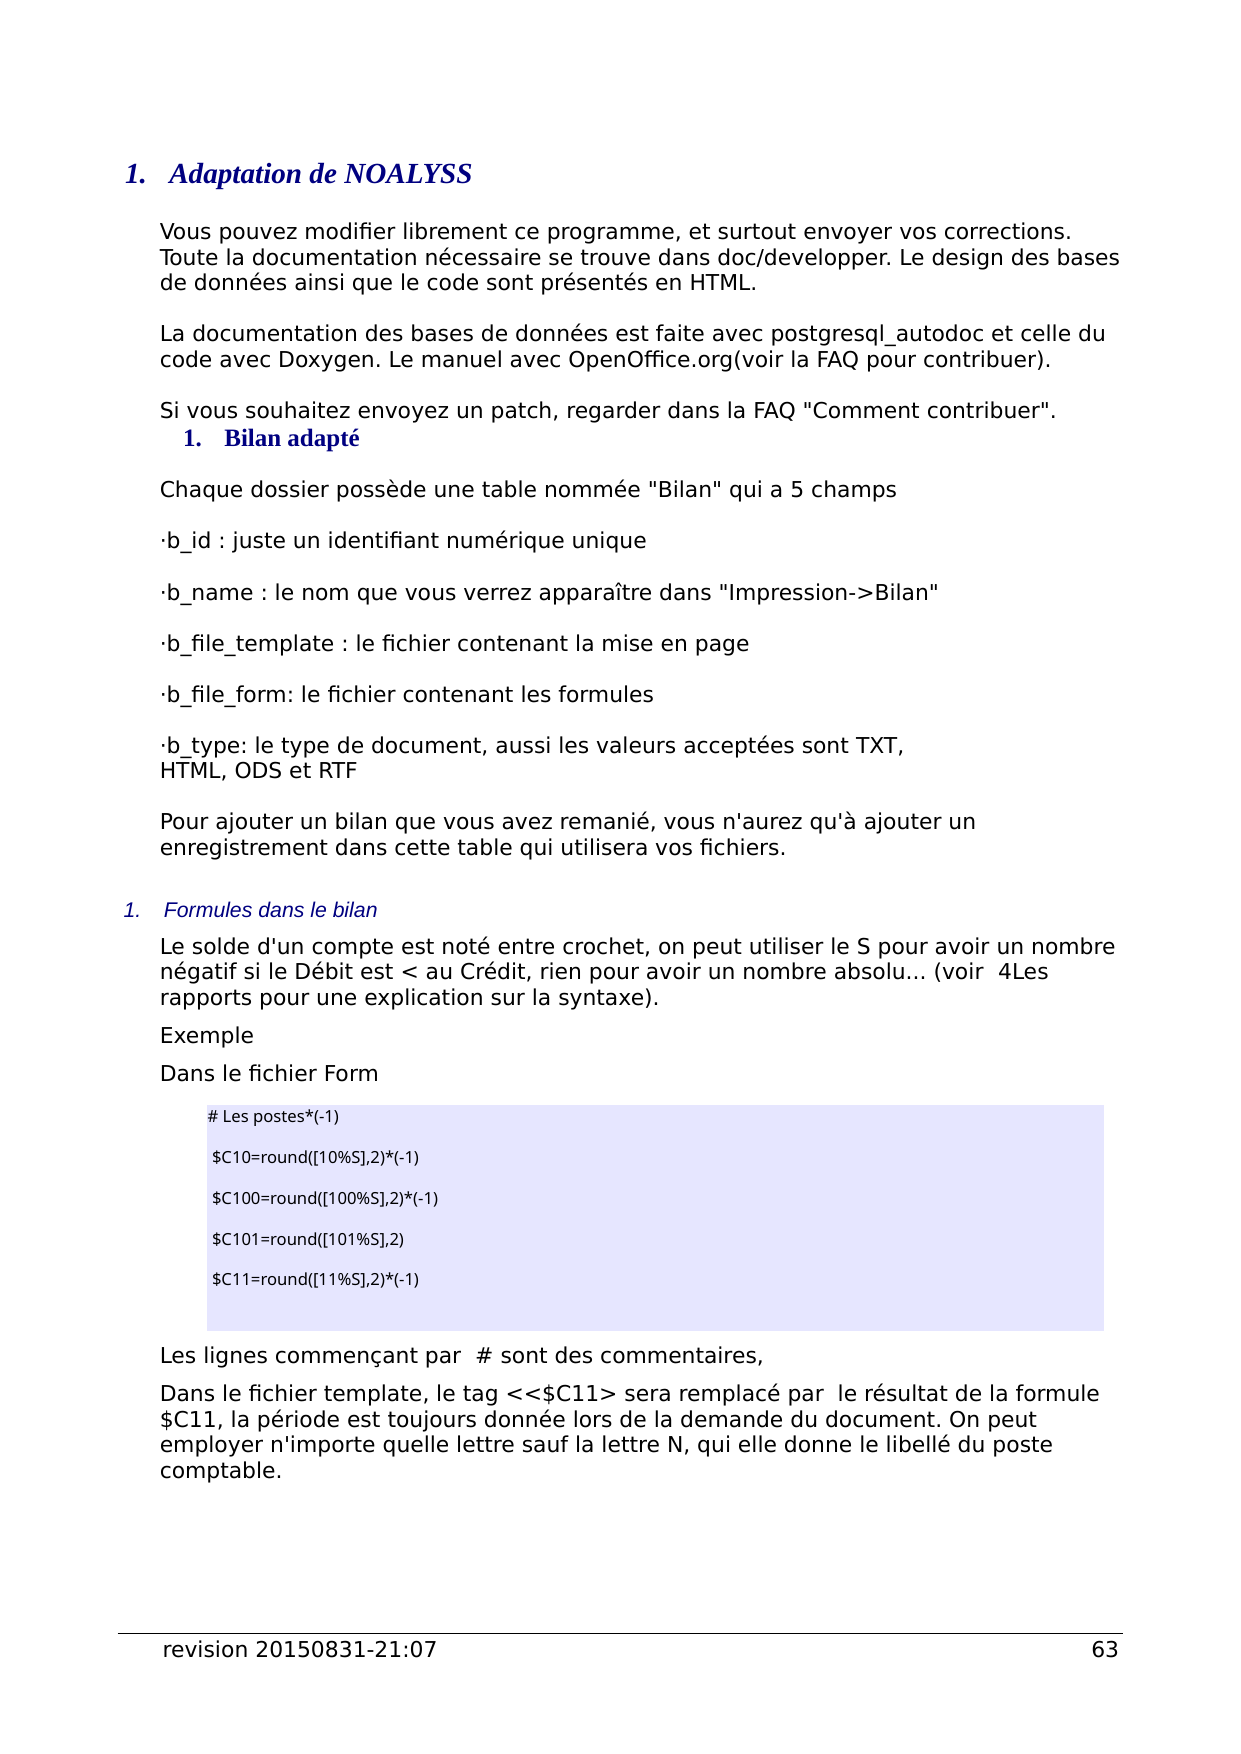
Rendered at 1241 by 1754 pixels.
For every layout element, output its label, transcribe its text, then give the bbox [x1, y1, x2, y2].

text Exemple [159, 1023, 1123, 1048]
text La documentation des bases de données est faite avec postgresql_autodoc et celle du code avec Doxygen. Le manuel avec OpenOffice.org(voir la FAQ pour contribuer). [159, 321, 1123, 372]
text ·b_name : le nom que vous verrez apparaître dans "Impression->Bilan" [159, 579, 1123, 605]
text # Les postes*(-1) [207, 1105, 1104, 1128]
text $C101=round([101%S],2) [207, 1227, 1104, 1250]
text Le solde d'un compte est noté entre crochet, on peut utiliser le S pour avoir un nombre négatif si le Débit est < au Crédit, rien pour avoir un nombre absolu... (voir 4Les rapports pour une explication sur la syntaxe). [159, 934, 1123, 1010]
text $C100=round([100%S],2)*(-1) [207, 1186, 1104, 1209]
text ·b_file_template : le fichier contenant la mise en page [159, 631, 1123, 656]
text Pour ajouter un bilan que vous avez remanié, vous n'aurez qu'à ajouter un enregistrement dans cette table qui utilisera vos fichiers. [159, 809, 1123, 860]
text Chaque dossier possède une table nommée "Bilan" qui a 5 champs [159, 477, 1123, 503]
text ·b_file_form: le fichier contenant les formules [159, 682, 1123, 707]
text Dans le fichier Form [159, 1061, 1123, 1086]
subtitle Adaptation de NOALYSS [117, 156, 1123, 189]
text ·b_type: le type de document, aussi les valeurs acceptées sont TXT, [159, 733, 1123, 758]
text ·b_id : juste un identifiant numérique unique [159, 528, 1123, 554]
text Si vous souhaitez envoyez un patch, regarder dans la FAQ "Comment contribuer". [159, 398, 1123, 423]
text Vous pouvez modifier librement ce programme, et surtout envoyer vos corrections. Toute la documentation nécessaire se trouve dans doc/developper. Le design des bases de données ainsi que le code sont présentés en HTML. [159, 219, 1123, 296]
text HTML, ODS et RTF [159, 758, 1123, 784]
subtitle Formules dans le bilan [117, 898, 1123, 922]
text $C10=round([10%S],2)*(-1) [207, 1146, 1104, 1168]
text Dans le fichier template, le tag <<$C11> sera remplacé par le résultat de la formule $C11, la période est toujours donnée lors de la demande du document. On peut employer n'importe quelle lettre sauf la lettre N, qui elle donne le libellé du poste comptable. [159, 1381, 1123, 1483]
text Les lignes commençant par # sont des commentaires, [159, 1343, 1123, 1369]
text $C11=round([11%S],2)*(-1) [207, 1268, 1104, 1291]
subtitle Bilan adapté [177, 423, 1123, 452]
